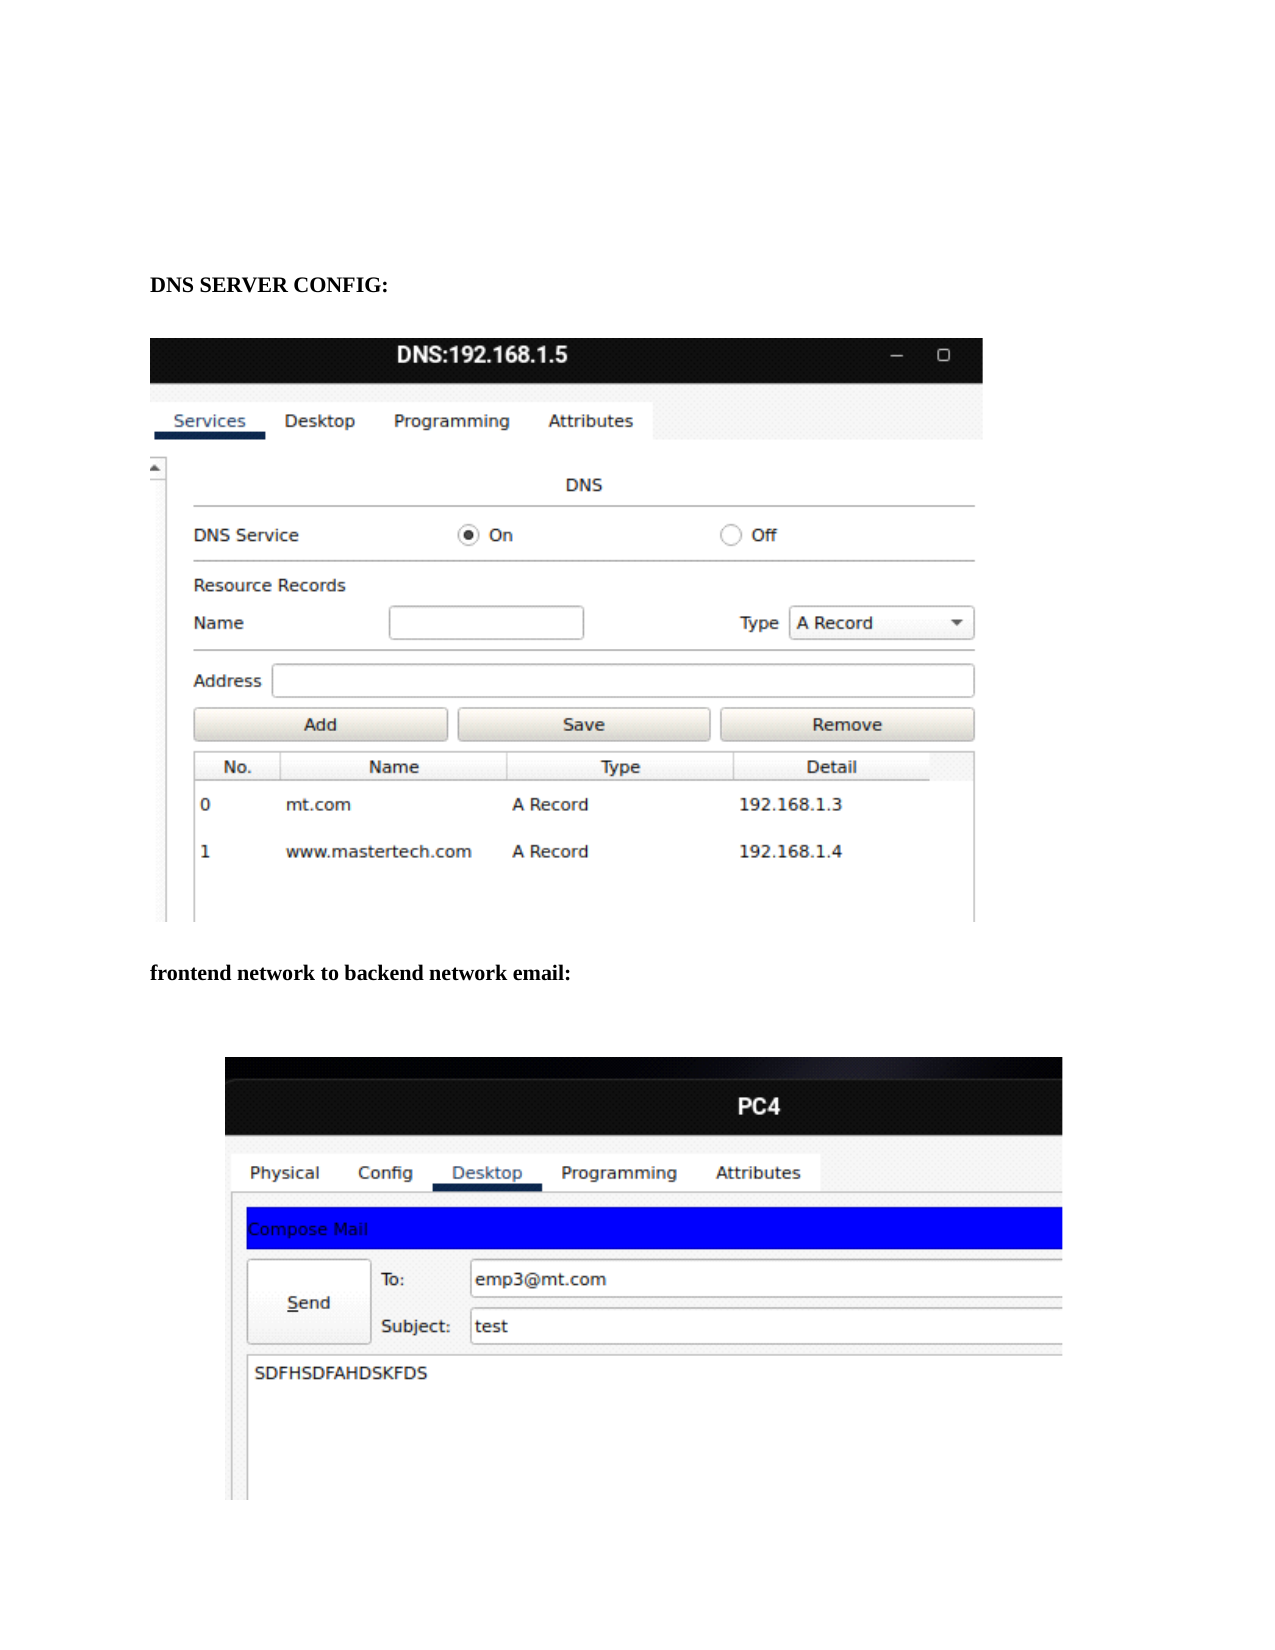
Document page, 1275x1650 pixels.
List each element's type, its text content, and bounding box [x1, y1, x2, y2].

text frontend network to backend network email: [150, 922, 1125, 998]
text [150, 1026, 1125, 1499]
text DNS SERVER CONFIG: [150, 272, 1125, 311]
